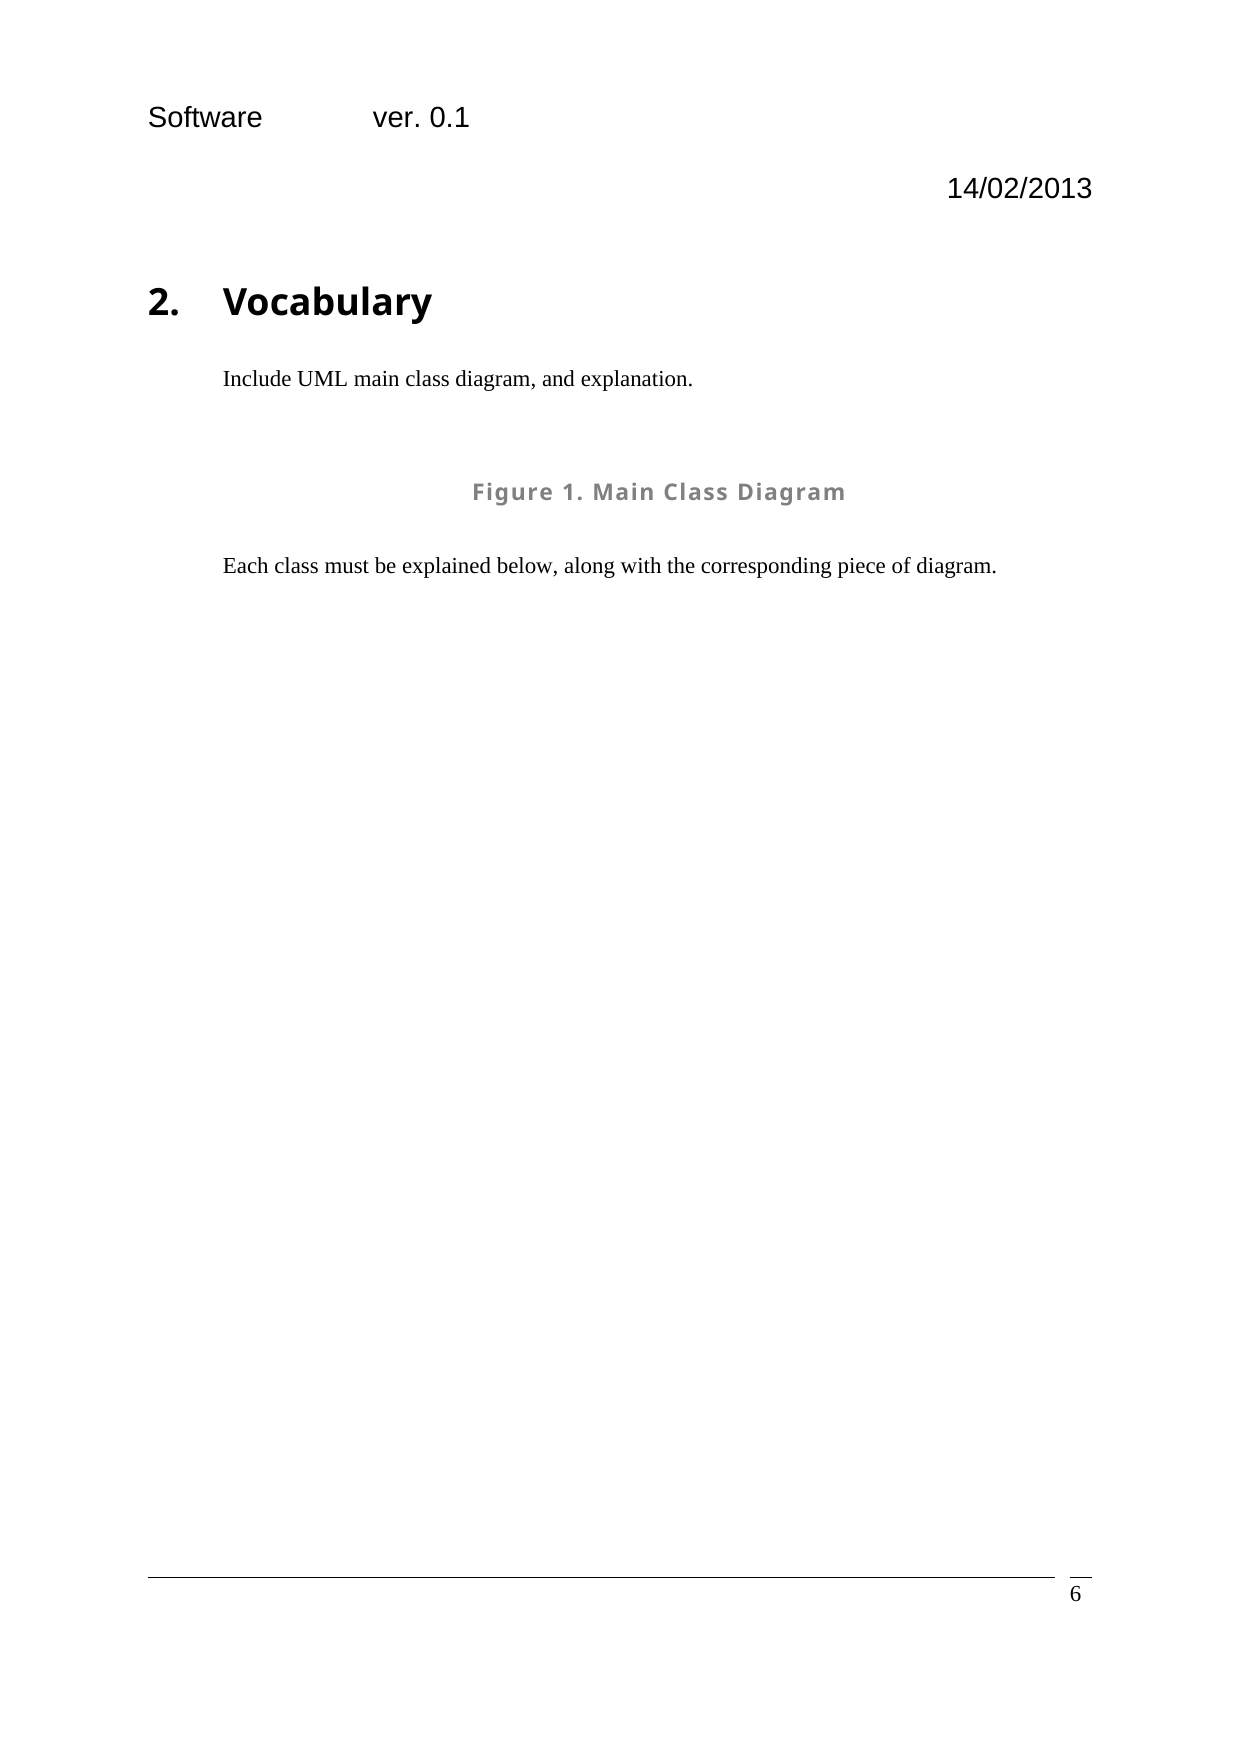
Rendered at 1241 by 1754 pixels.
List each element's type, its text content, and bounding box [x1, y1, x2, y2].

text Each class must be explained below, along with the corresponding piece of diagram. [148, 552, 1092, 578]
subtitle Vocabulary [148, 276, 1092, 327]
subtitle Figure 1. Main Class Diagram [148, 476, 1092, 507]
text Include UML main class diagram, and explanation. [148, 366, 1092, 392]
